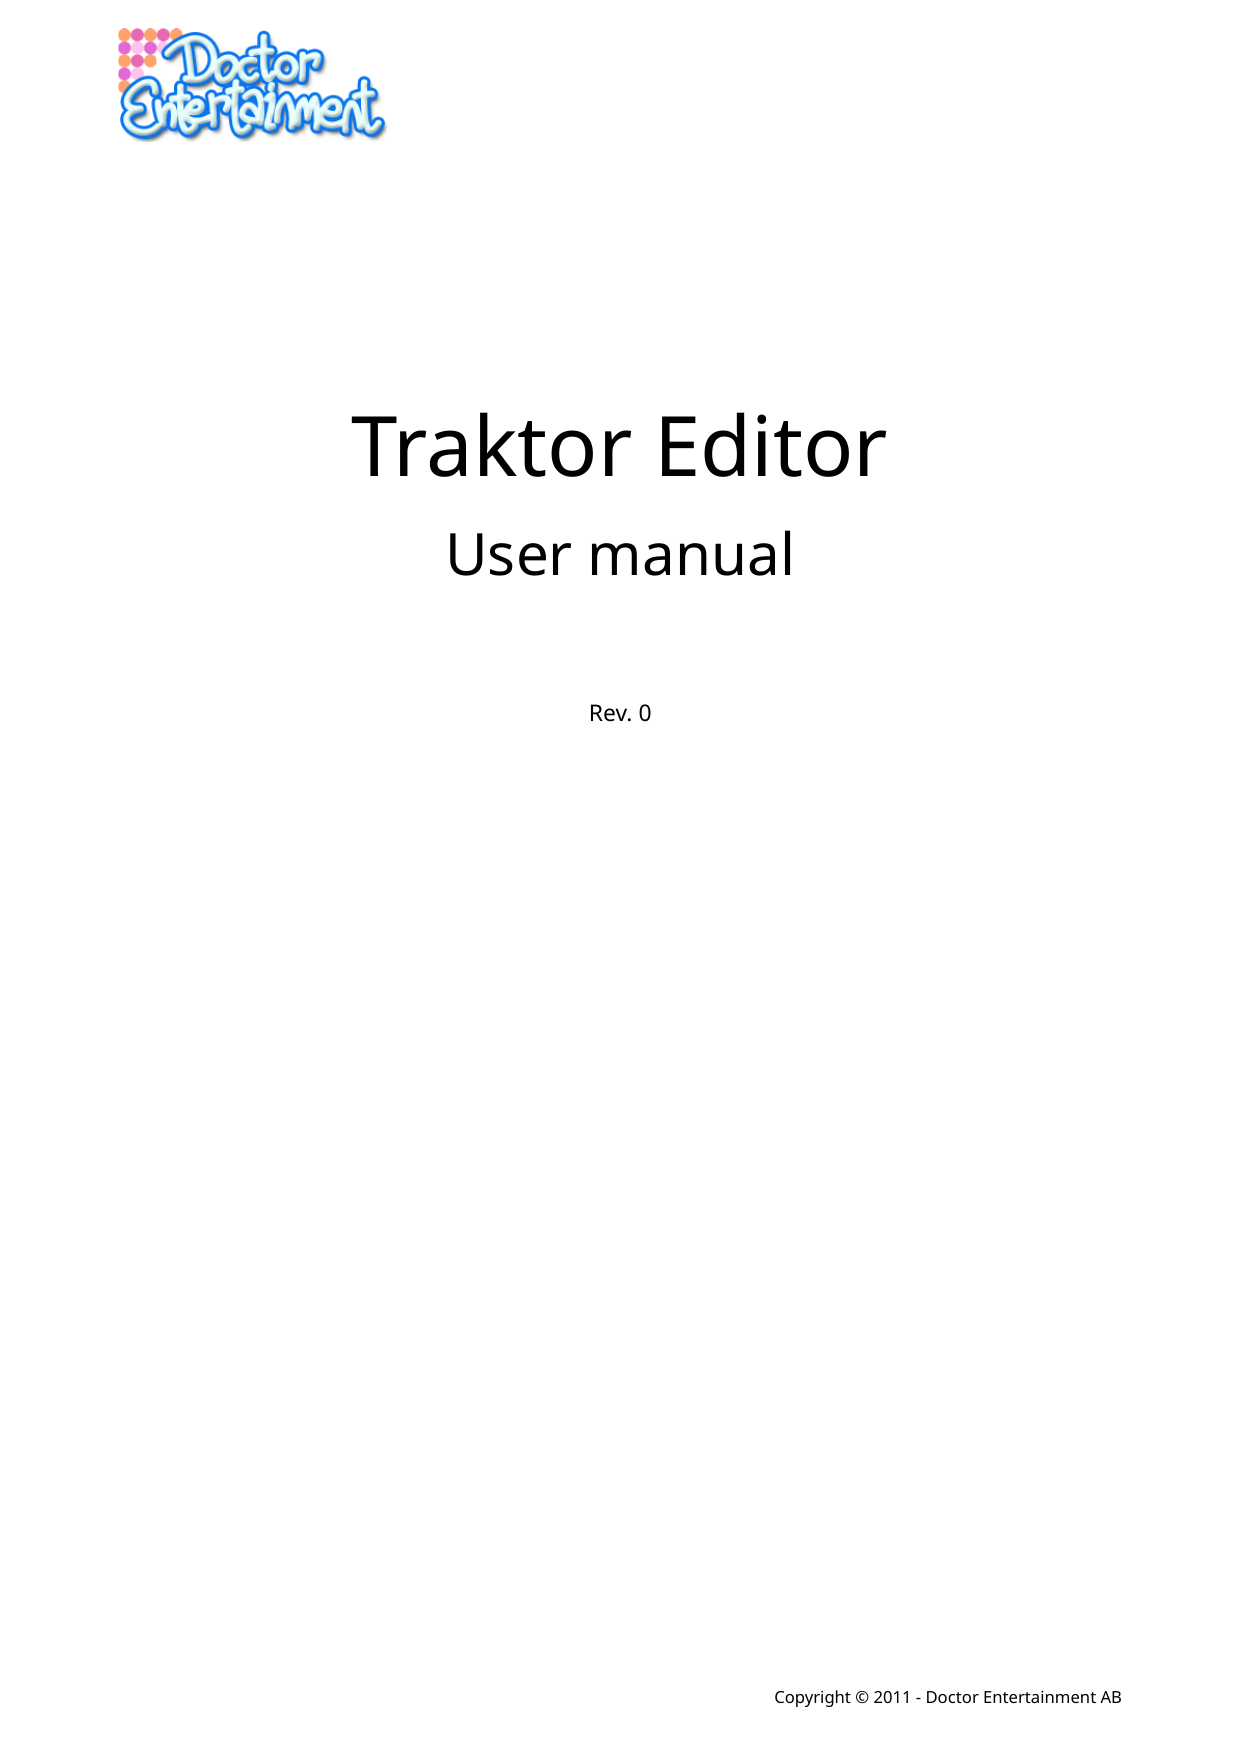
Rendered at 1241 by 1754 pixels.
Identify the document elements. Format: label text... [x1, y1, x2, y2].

text Traktor Editor [118, 387, 1122, 501]
text User manual [118, 513, 1122, 593]
text Rev. 0 [118, 697, 1122, 728]
